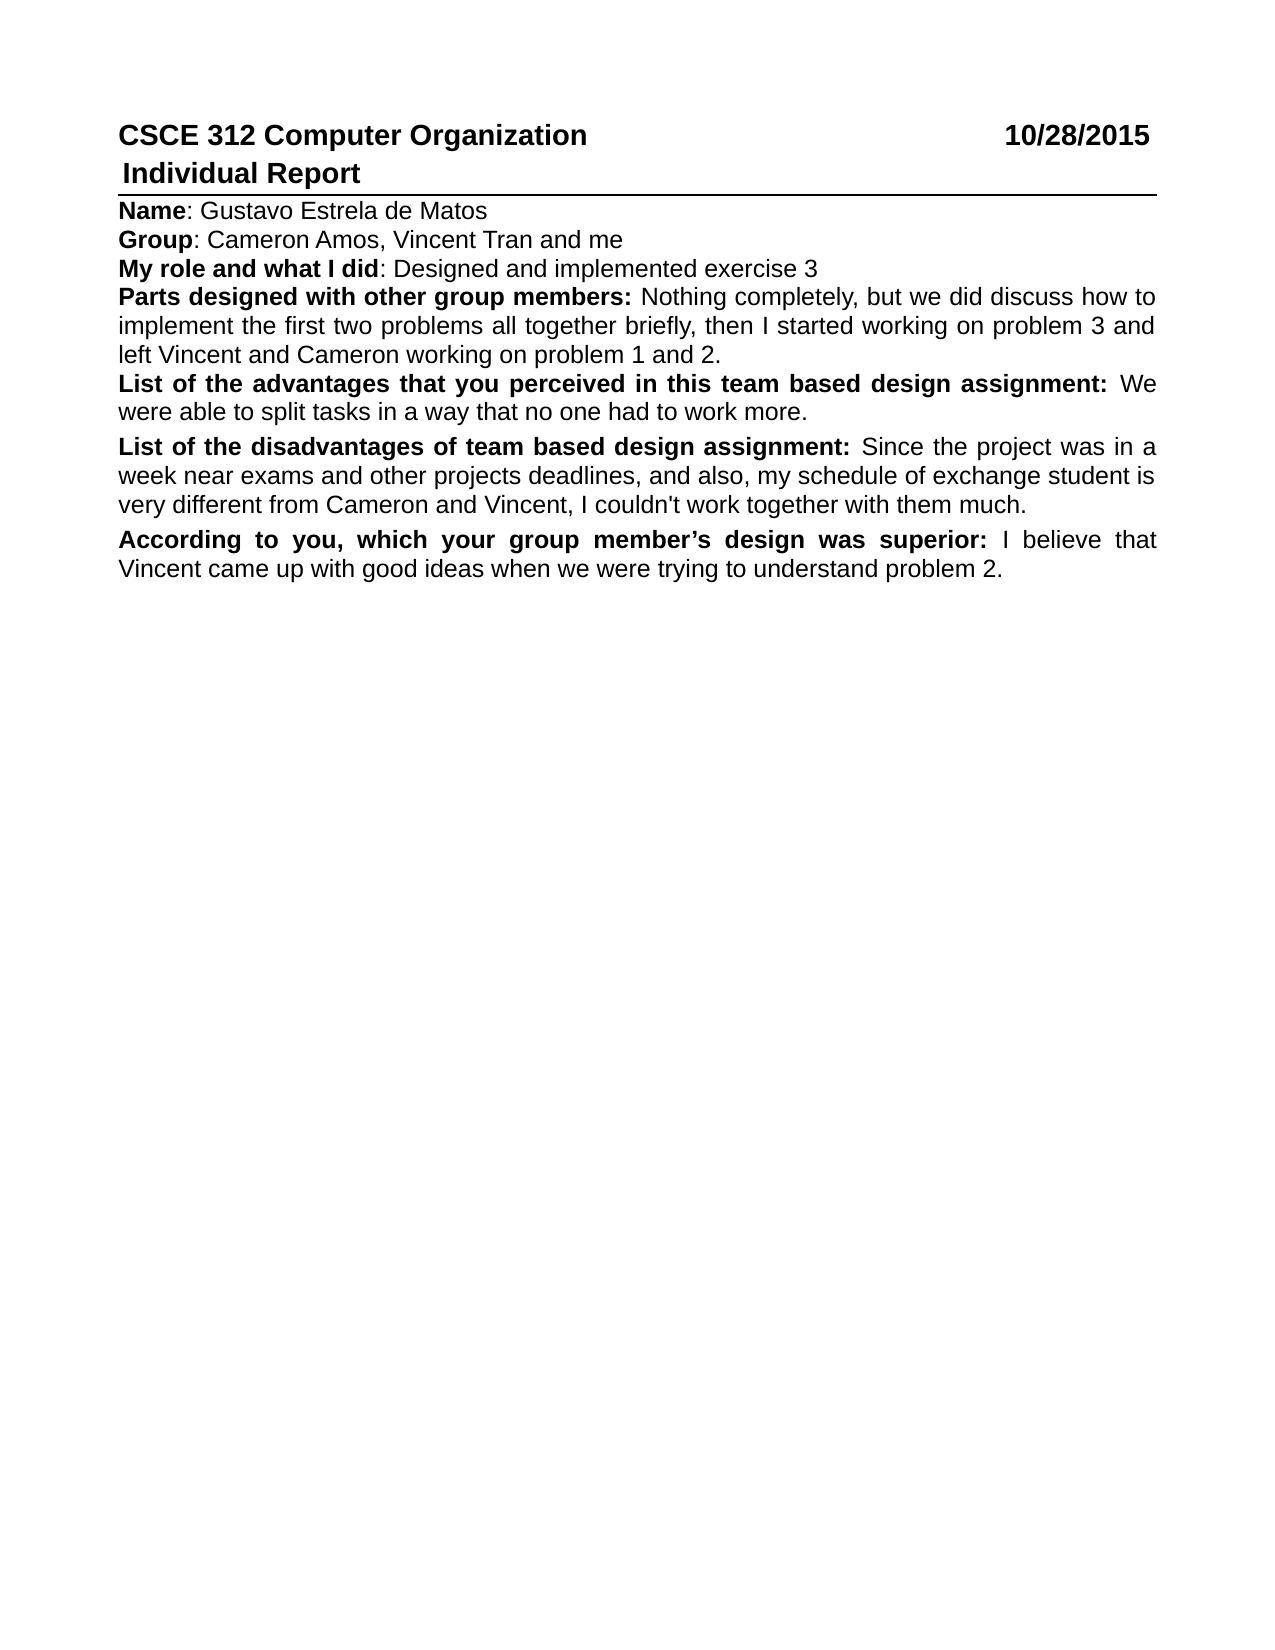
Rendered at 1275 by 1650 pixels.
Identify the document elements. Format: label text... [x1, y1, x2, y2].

text List of the disadvantages of team based design assignment: Since the project was in a week near exams and other projects deadlines, and also, my schedule of exchange student is very different from Cameron and Vincent, I couldn't work together with them much. [118, 432, 1157, 518]
text List of the advantages that you perceived in this team based design assignment: We were able to split tasks in a way that no one had to work more. [118, 368, 1157, 426]
text Group: Cameron Amos, Vincent Tran and me [118, 225, 1157, 253]
text Individual Report [118, 152, 1157, 194]
text My role and what I did: Designed and implemented exercise 3 [118, 253, 1157, 282]
text According to you, which your group member’s design was superior: I believe that Vincent came up with good ideas when we were trying to understand problem 2. [118, 525, 1157, 582]
text Parts designed with other group members: Nothing completely, but we did discuss how to implement the first two problems all together briefly, then I started working on problem 3 and left Vincent and Cameron working on problem 1 and 2. [118, 282, 1157, 368]
text CSCE 312 Computer Organization 10/28/2015 [118, 118, 1157, 152]
text Name: Gustavo Estrela de Matos [118, 196, 1157, 225]
